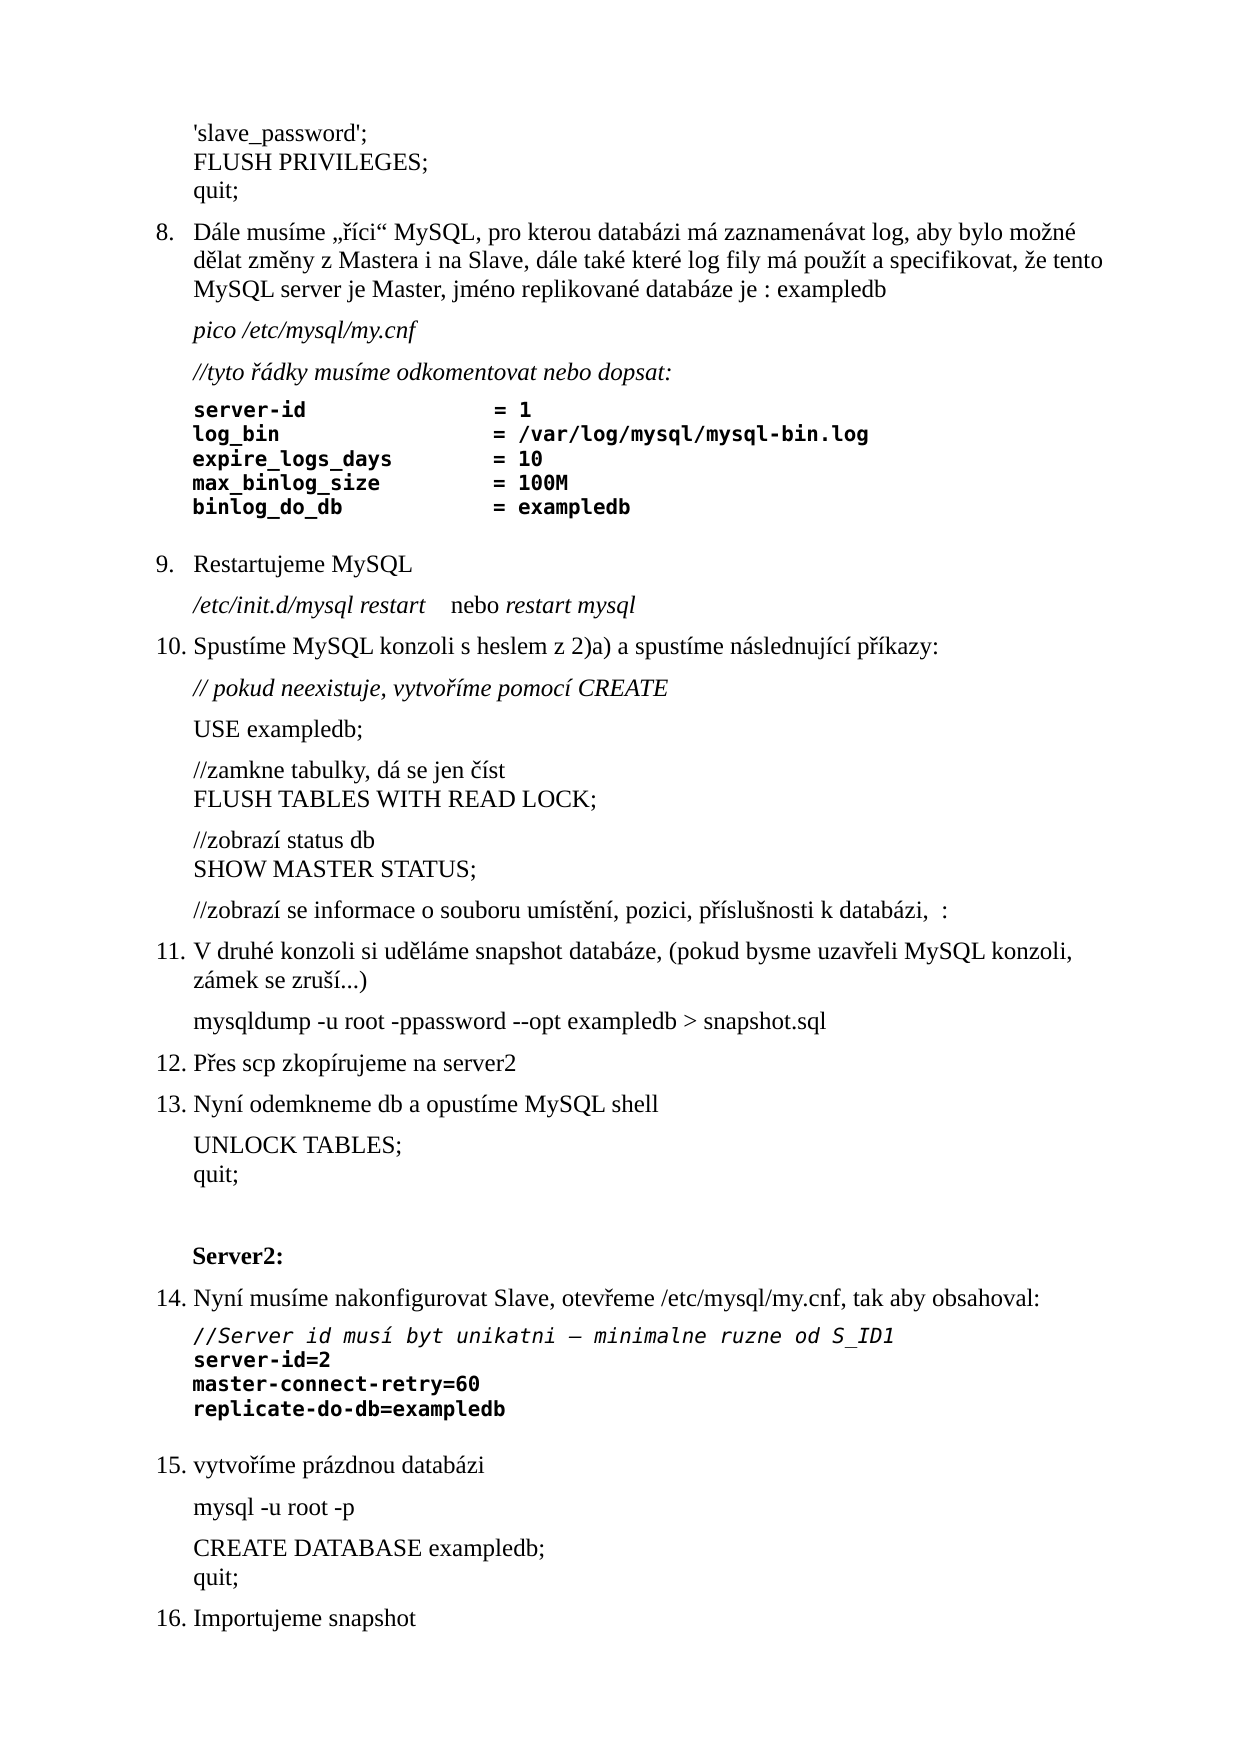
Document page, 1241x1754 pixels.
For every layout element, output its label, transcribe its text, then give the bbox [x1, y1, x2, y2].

list V druhé konzoli si uděláme snapshot databáze, (pokud bysme uzavřeli MySQL konzoli, zámek se zruší...) [156, 936, 1122, 994]
list mysqldump -u root -ppassword --opt exampledb > snapshot.sql [156, 1006, 1122, 1035]
list vytvoříme prázdnou databázi [156, 1451, 1122, 1479]
list Restartujeme MySQL [156, 549, 1122, 578]
list Přes scp zkopírujeme na server2 [156, 1048, 1122, 1076]
list /etc/init.d/mysql restart nebo restart mysql [156, 590, 1122, 619]
list pico /etc/mysql/my.cnf [156, 316, 1122, 344]
list Nyní musíme nakonfigurovat Slave, otevřeme /etc/mysql/my.cnf, tak aby obsahoval: [156, 1283, 1122, 1311]
list //zobrazí se informace o souboru umístění, pozici, příslušnosti k databázi, : [156, 895, 1122, 924]
list Spustíme MySQL konzoli s heslem z 2)a) a spustíme následnující příkazy: [156, 631, 1122, 660]
text expire_logs_days = 10 [118, 447, 1122, 471]
text replicate-do-db=exampledb [118, 1397, 1122, 1421]
text max_binlog_size = 100M [118, 471, 1122, 495]
text binlog_do_db = exampledb [118, 495, 1122, 519]
list Nyní odemkneme db a opustíme MySQL shell [156, 1089, 1122, 1118]
list 'slave_password'; FLUSH PRIVILEGES; quit; [156, 118, 1122, 204]
text master-connect-retry=60 [118, 1372, 1122, 1397]
list USE exampledb; [156, 714, 1122, 743]
list mysql -u root -p [156, 1492, 1122, 1521]
list CREATE DATABASE exampledb; quit; [156, 1533, 1122, 1591]
list Importujeme snapshot [156, 1603, 1122, 1632]
text Server2: [118, 1241, 1122, 1270]
list UNLOCK TABLES; quit; [156, 1130, 1122, 1188]
list // pokud neexistuje, vytvoříme pomocí CREATE [156, 673, 1122, 701]
list server-id=2 [156, 1348, 1122, 1372]
list //tyto řádky musíme odkomentovat nebo dopsat: [156, 357, 1122, 386]
list server-id = 1 [156, 398, 1122, 422]
text log_bin = /var/log/mysql/mysql-bin.log [118, 422, 1122, 447]
list //Server id musí byt unikatni – minimalne ruzne od S_ID1 [156, 1324, 1122, 1348]
list Dále musíme „říci“ MySQL, pro kterou databázi má zaznamenávat log, aby bylo možné dělat změny z Mastera i na Slave, dále také které log fily má použít a specifikovat, že tento MySQL server je Master, jméno replikované databáze je : exampledb [156, 217, 1122, 303]
list //zamkne tabulky, dá se jen číst FLUSH TABLES WITH READ LOCK; [156, 755, 1122, 813]
list //zobrazí status db SHOW MASTER STATUS; [156, 825, 1122, 883]
